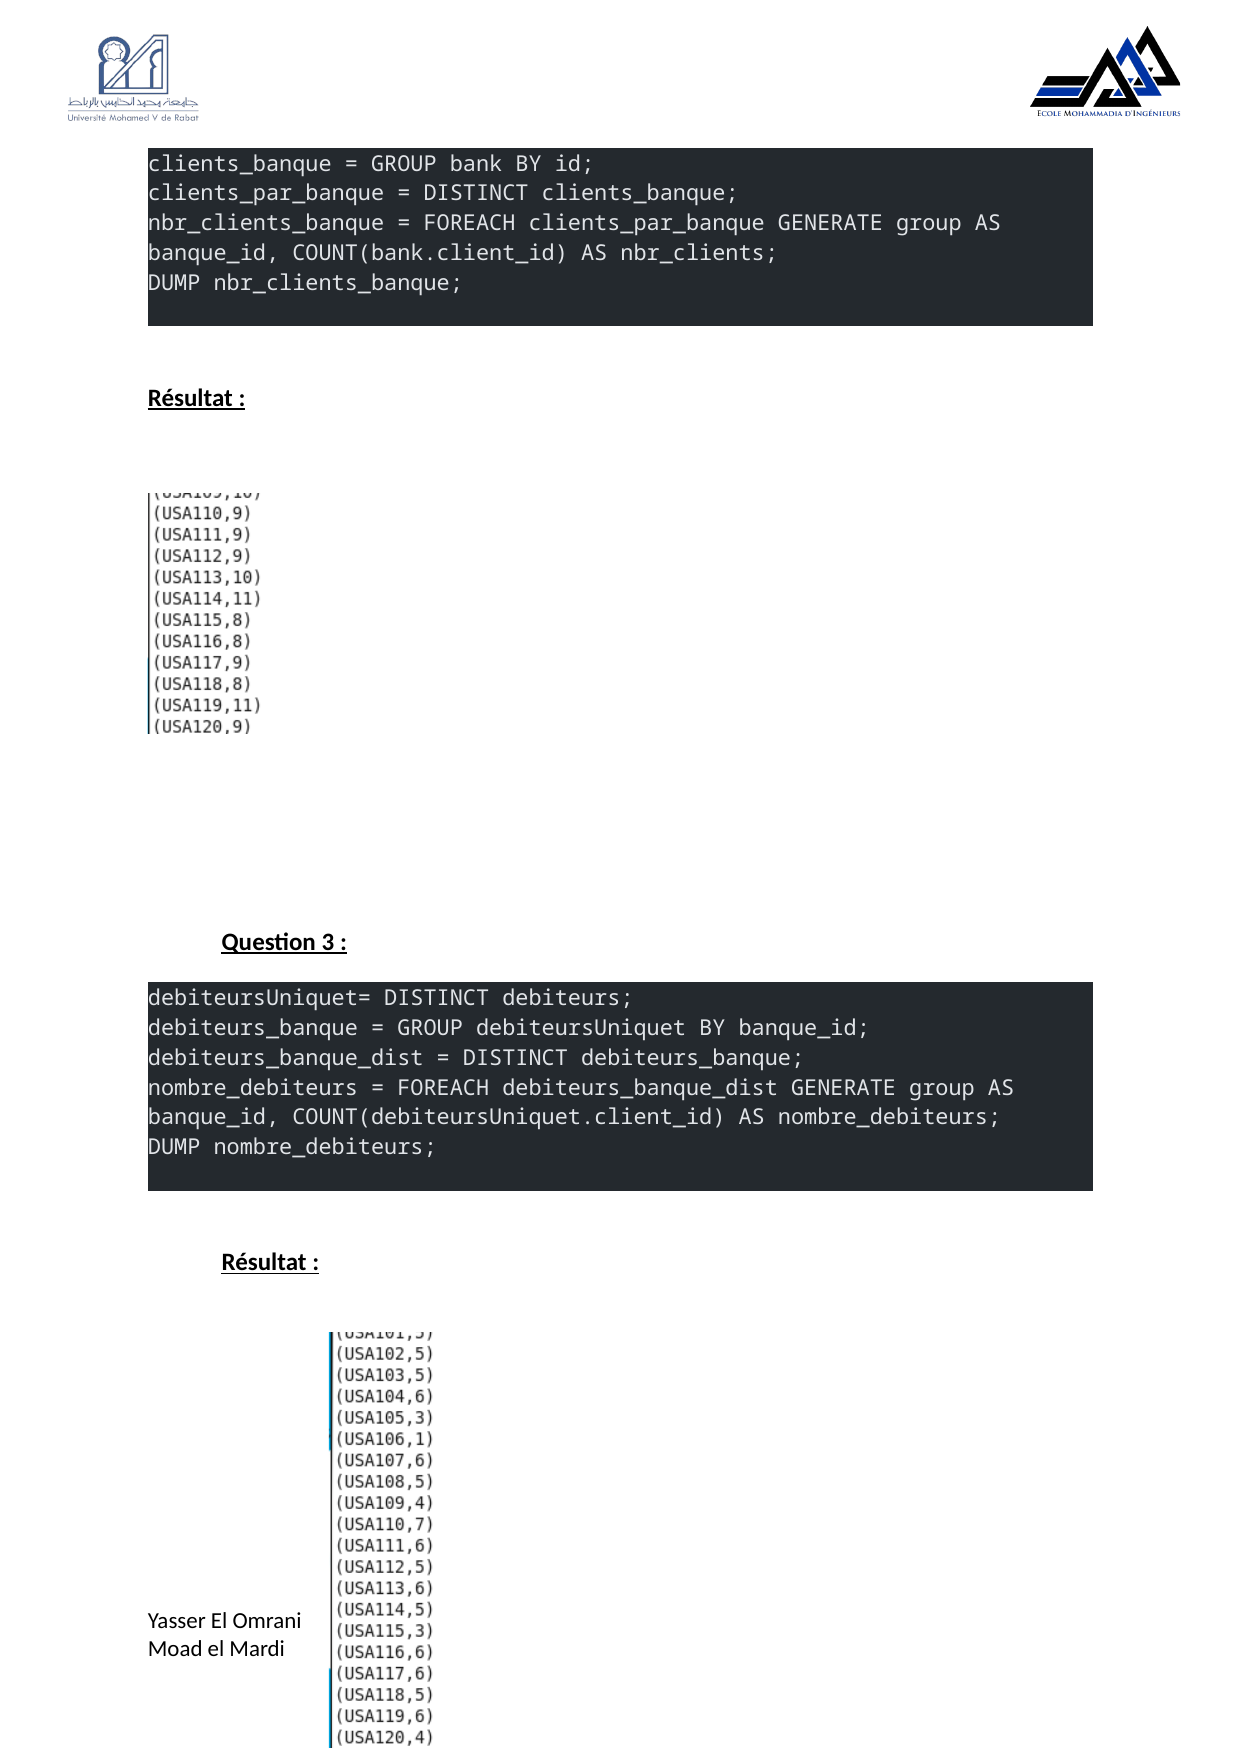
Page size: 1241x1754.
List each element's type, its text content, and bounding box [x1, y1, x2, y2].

text DUMP nombre_debiteurs; [148, 1131, 1093, 1161]
text nombre_debiteurs = FOREACH debiteurs_banque_dist GENERATE group AS banque_id, COUNT(debiteursUniquet.client_id) AS nombre_debiteurs; [148, 1072, 1093, 1131]
text debiteurs_banque = GROUP debiteursUniquet BY banque_id; [148, 1012, 1093, 1042]
text nbr_clients_banque = FOREACH clients_par_banque GENERATE group AS banque_id, COUNT(bank.client_id) AS nbr_clients; [148, 207, 1093, 267]
text debiteurs_banque_dist = DISTINCT debiteurs_banque; [148, 1042, 1093, 1072]
text Résultat : [148, 1247, 1093, 1277]
text DUMP nbr_clients_banque; [148, 267, 1093, 297]
text Question 3 : [148, 926, 1093, 957]
text clients_banque = GROUP bank BY id; [148, 148, 1093, 177]
text clients_par_banque = DISTINCT clients_banque; [148, 177, 1093, 207]
text Résultat : [148, 382, 1093, 413]
text debiteursUniquet= DISTINCT debiteurs; [148, 982, 1093, 1012]
